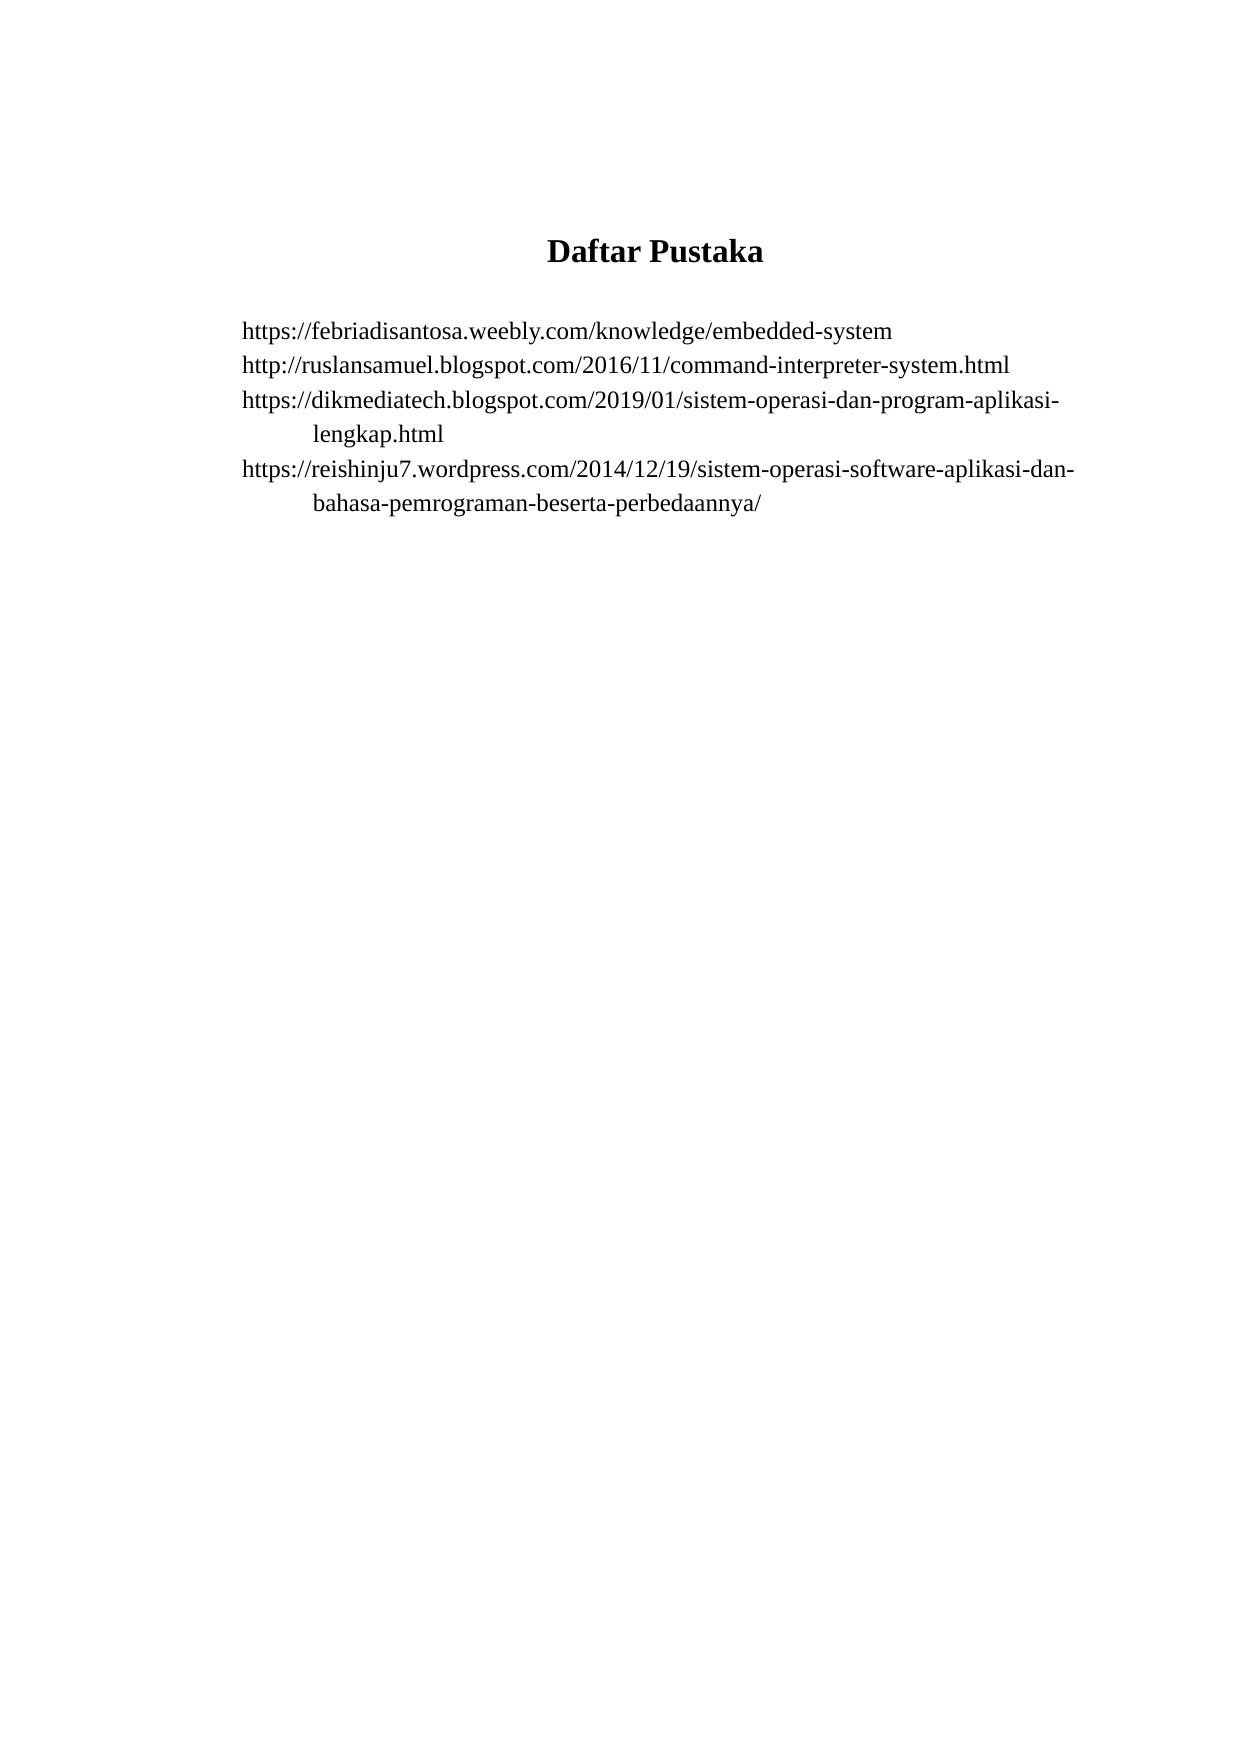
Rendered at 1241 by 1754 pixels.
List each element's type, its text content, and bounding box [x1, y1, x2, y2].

text https://febriadisantosa.weebly.com/knowledge/embedded-system [183, 316, 1092, 345]
text http://ruslansamuel.blogspot.com/2016/11/command-interpreter-system.html [183, 351, 1092, 379]
subtitle Daftar Pustaka [183, 231, 1092, 269]
text https://reishinju7.wordpress.com/2014/12/19/sistem-operasi-software-aplikasi-dan-bahasa-pemrograman-beserta-perbedaannya/ [242, 454, 1092, 517]
text https://dikmediatech.blogspot.com/2019/01/sistem-operasi-dan-program-aplikasi-lengkap.html [242, 385, 1092, 448]
